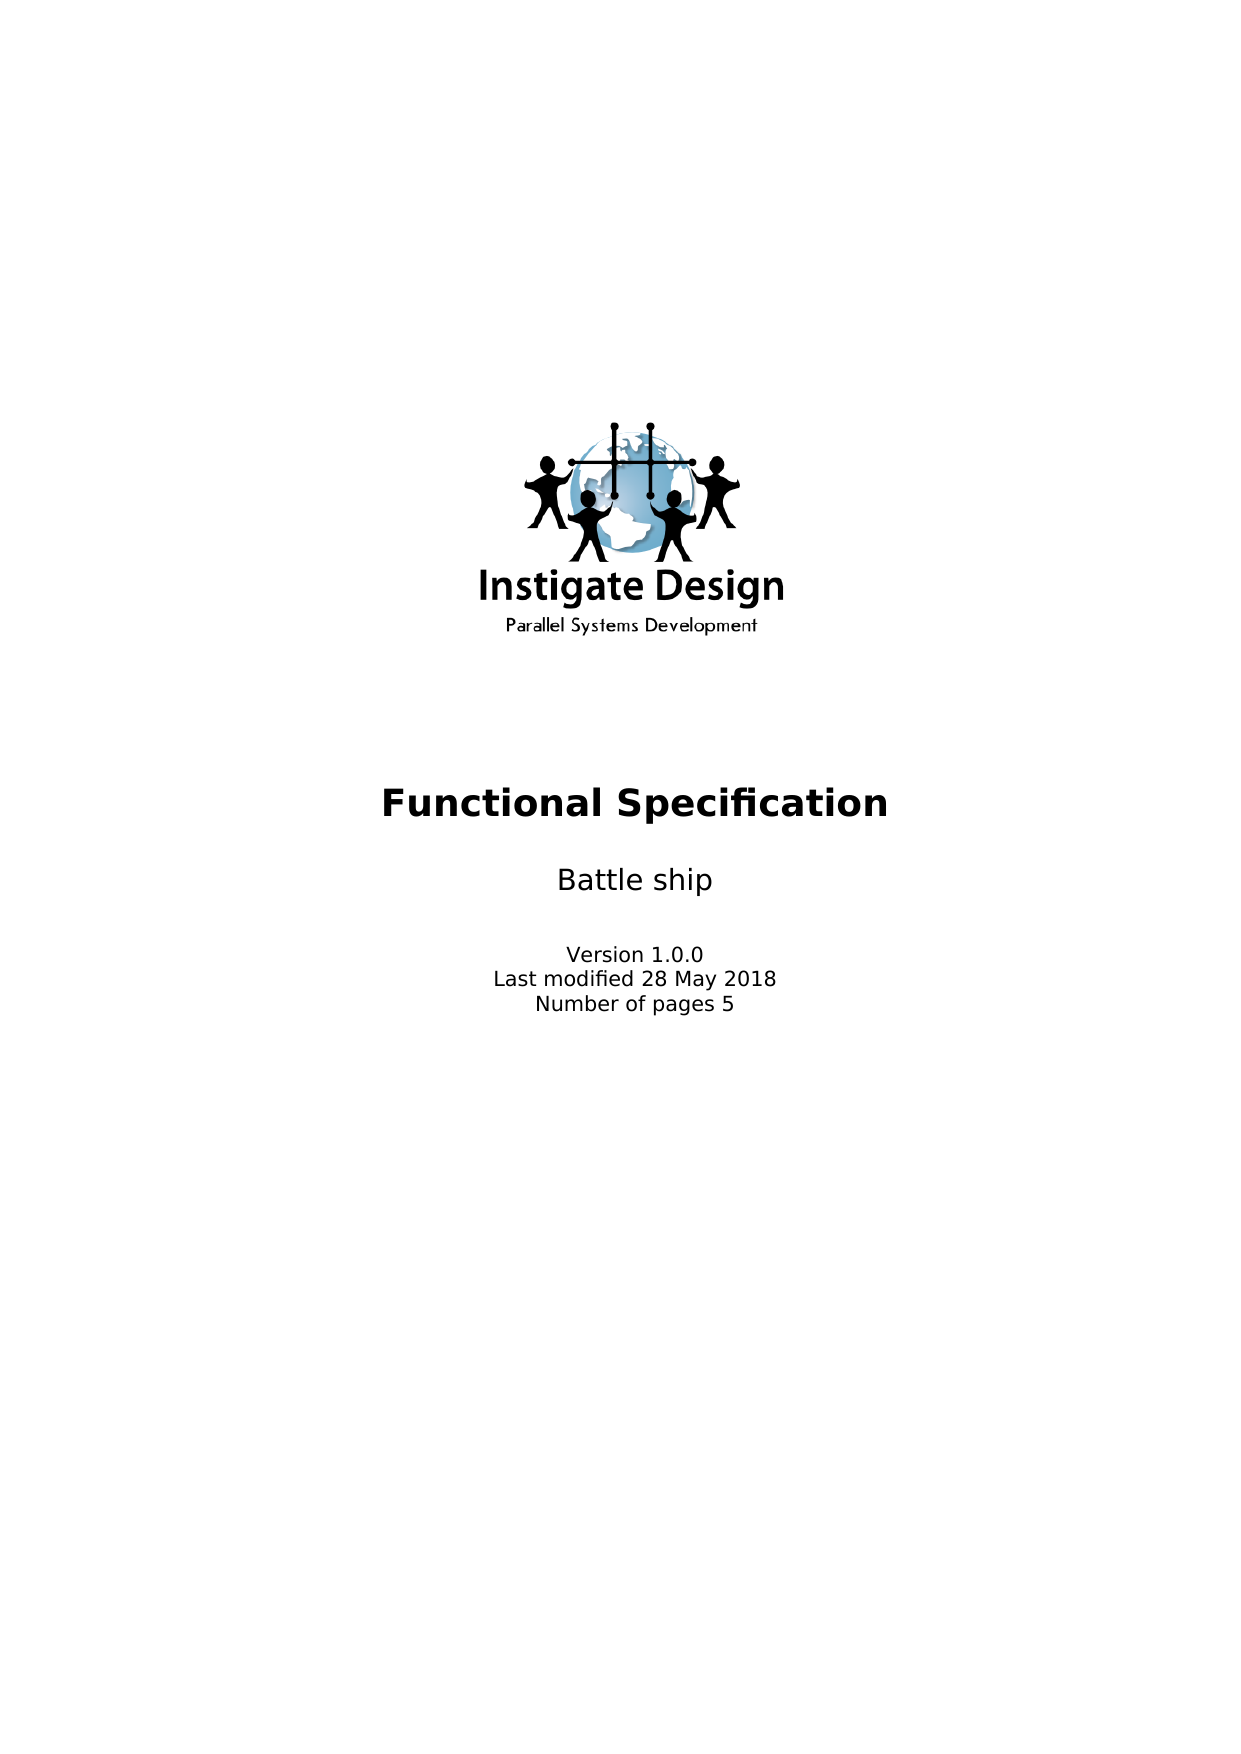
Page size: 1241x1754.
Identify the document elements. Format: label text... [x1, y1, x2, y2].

subtitle Battle ship [148, 863, 1122, 897]
text Number of pages 5 [148, 992, 1122, 1016]
text Version 1.0.0 [148, 943, 1122, 967]
picture [465, 361, 805, 701]
title Functional Specification [148, 782, 1122, 825]
text Last modified 28 May 2018 [148, 967, 1122, 992]
